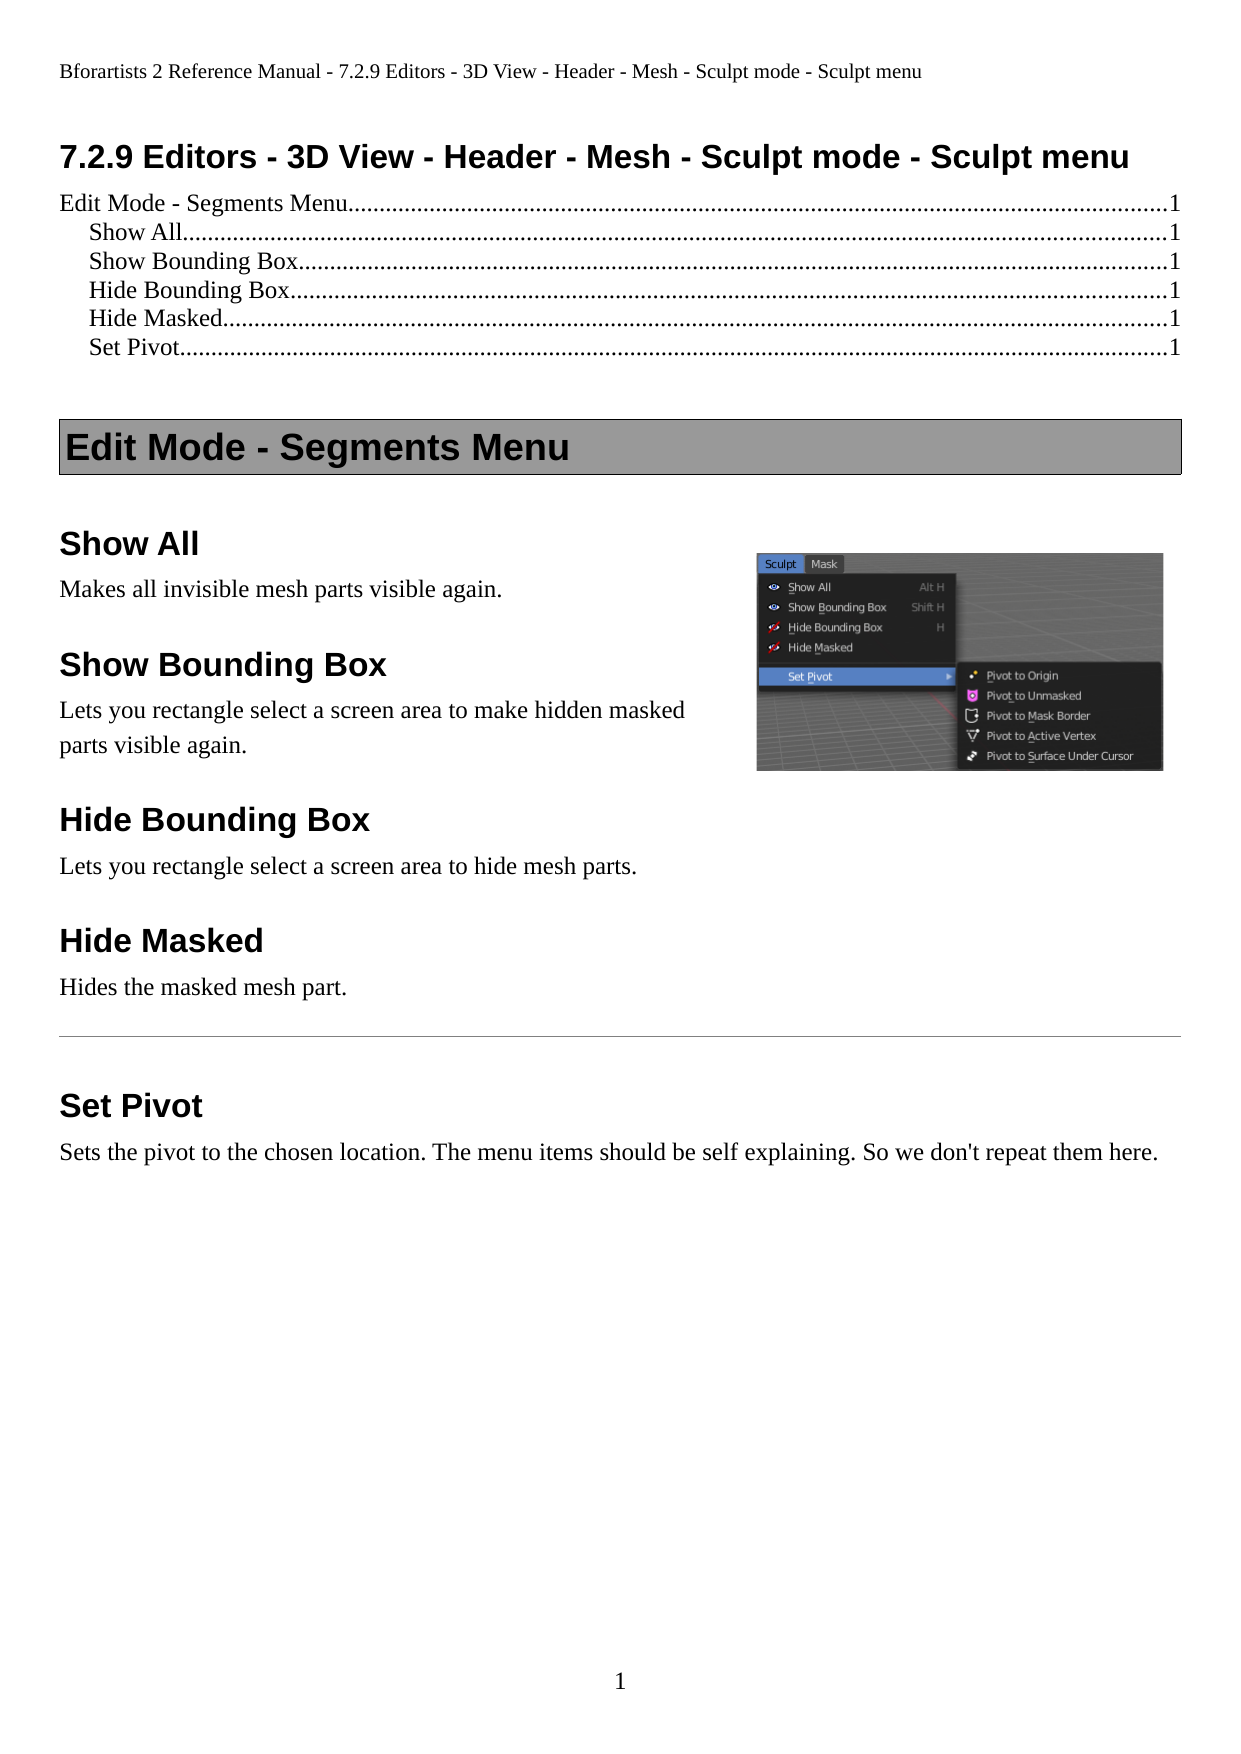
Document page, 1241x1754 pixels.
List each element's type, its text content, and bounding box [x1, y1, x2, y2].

text Sets the pivot to the chosen location. The menu items should be self explaining. So we don't repeat them here. [59, 1137, 1181, 1166]
text Makes all invisible mesh parts visible again. [59, 574, 756, 603]
text Show Bounding Box 1 [88, 246, 1181, 275]
text Hides the masked mesh part. [59, 972, 1181, 1001]
text Set Pivot 1 [88, 332, 1181, 361]
subtitle Show Bounding Box [59, 644, 756, 683]
text Lets you rectangle select a screen area to make hidden masked parts visible again. [59, 696, 756, 759]
text Hide Bounding Box 1 [88, 275, 1181, 303]
text Show All 1 [88, 217, 1181, 246]
text Lets you rectangle select a screen area to hide mesh parts. [59, 851, 1181, 880]
subtitle Hide Masked [59, 921, 1181, 960]
subtitle [1164, 644, 1181, 683]
subtitle Show All [59, 523, 1181, 562]
text Edit Mode - Segments Menu 1 [59, 188, 1181, 217]
picture [756, 553, 1164, 771]
subtitle 7.2.9 Editors - 3D View - Header - Mesh - Sculpt mode - Sculpt menu [59, 138, 1181, 176]
text Hide Masked 1 [88, 303, 1181, 332]
subtitle Set Pivot [59, 1086, 1181, 1125]
subtitle Hide Bounding Box [59, 800, 1181, 839]
table_header Edit Mode - Segments Menu [60, 420, 1181, 474]
